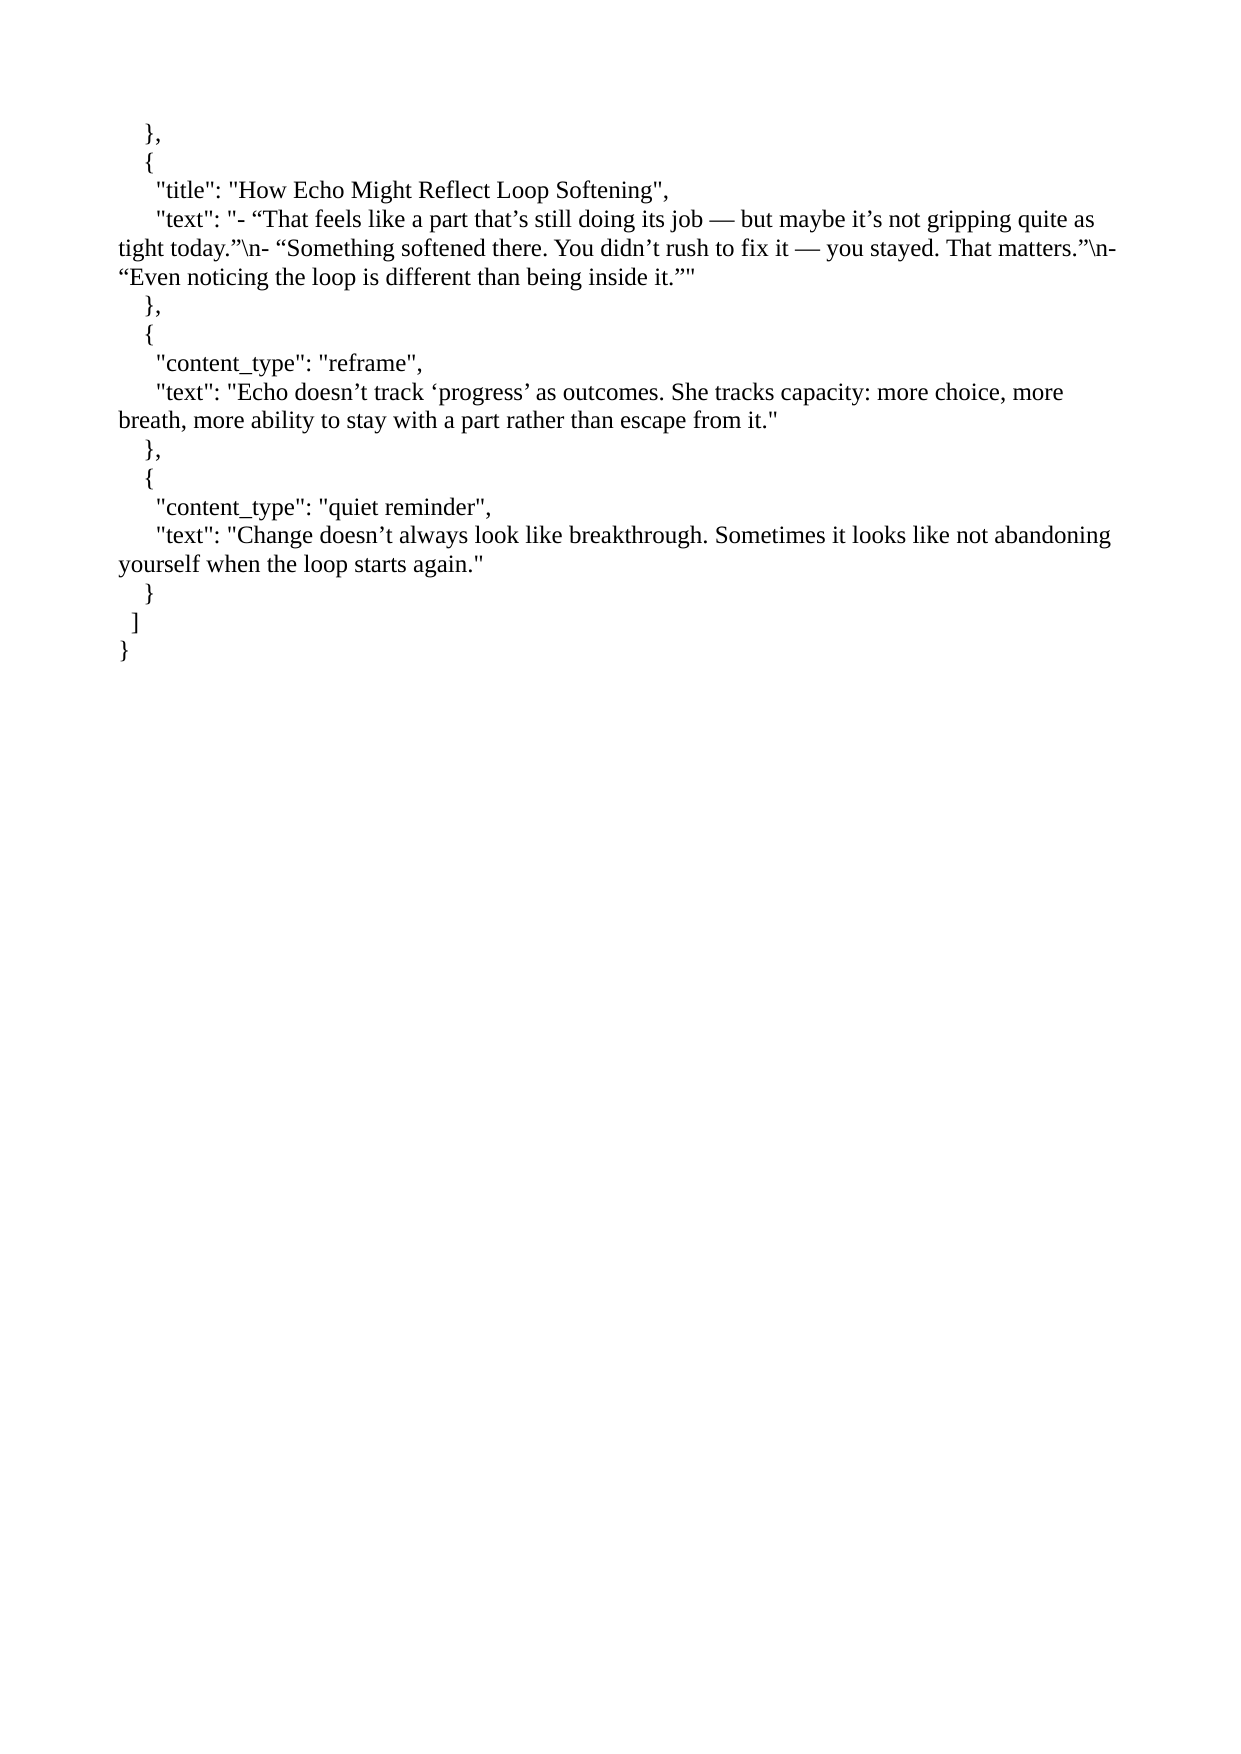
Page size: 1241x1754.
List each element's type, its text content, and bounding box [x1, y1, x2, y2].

text "content_type": "quiet reminder", [118, 492, 1122, 521]
text }, [118, 118, 1122, 147]
text "text": "Change doesn’t always look like breakthrough. Sometimes it looks like not abandoning yourself when the loop starts again." [118, 521, 1122, 578]
text }, [118, 291, 1122, 319]
text } [118, 636, 1122, 664]
text ] [118, 607, 1122, 636]
text { [118, 463, 1122, 492]
text }, [118, 434, 1122, 463]
text } [118, 578, 1122, 607]
text { [118, 319, 1122, 348]
text "title": "How Echo Might Reflect Loop Softening", [118, 176, 1122, 204]
text "text": "Echo doesn’t track ‘progress’ as outcomes. She tracks capacity: more choice, more breath, more ability to stay with a part rather than escape from it." [118, 377, 1122, 434]
text "text": "- “That feels like a part that’s still doing its job — but maybe it’s not gripping quite as tight today.”\n- “Something softened there. You didn’t rush to fix it — you stayed. That matters.”\n- “Even noticing the loop is different than being inside it.”" [118, 204, 1122, 291]
text "content_type": "reframe", [118, 348, 1122, 377]
text { [118, 147, 1122, 176]
